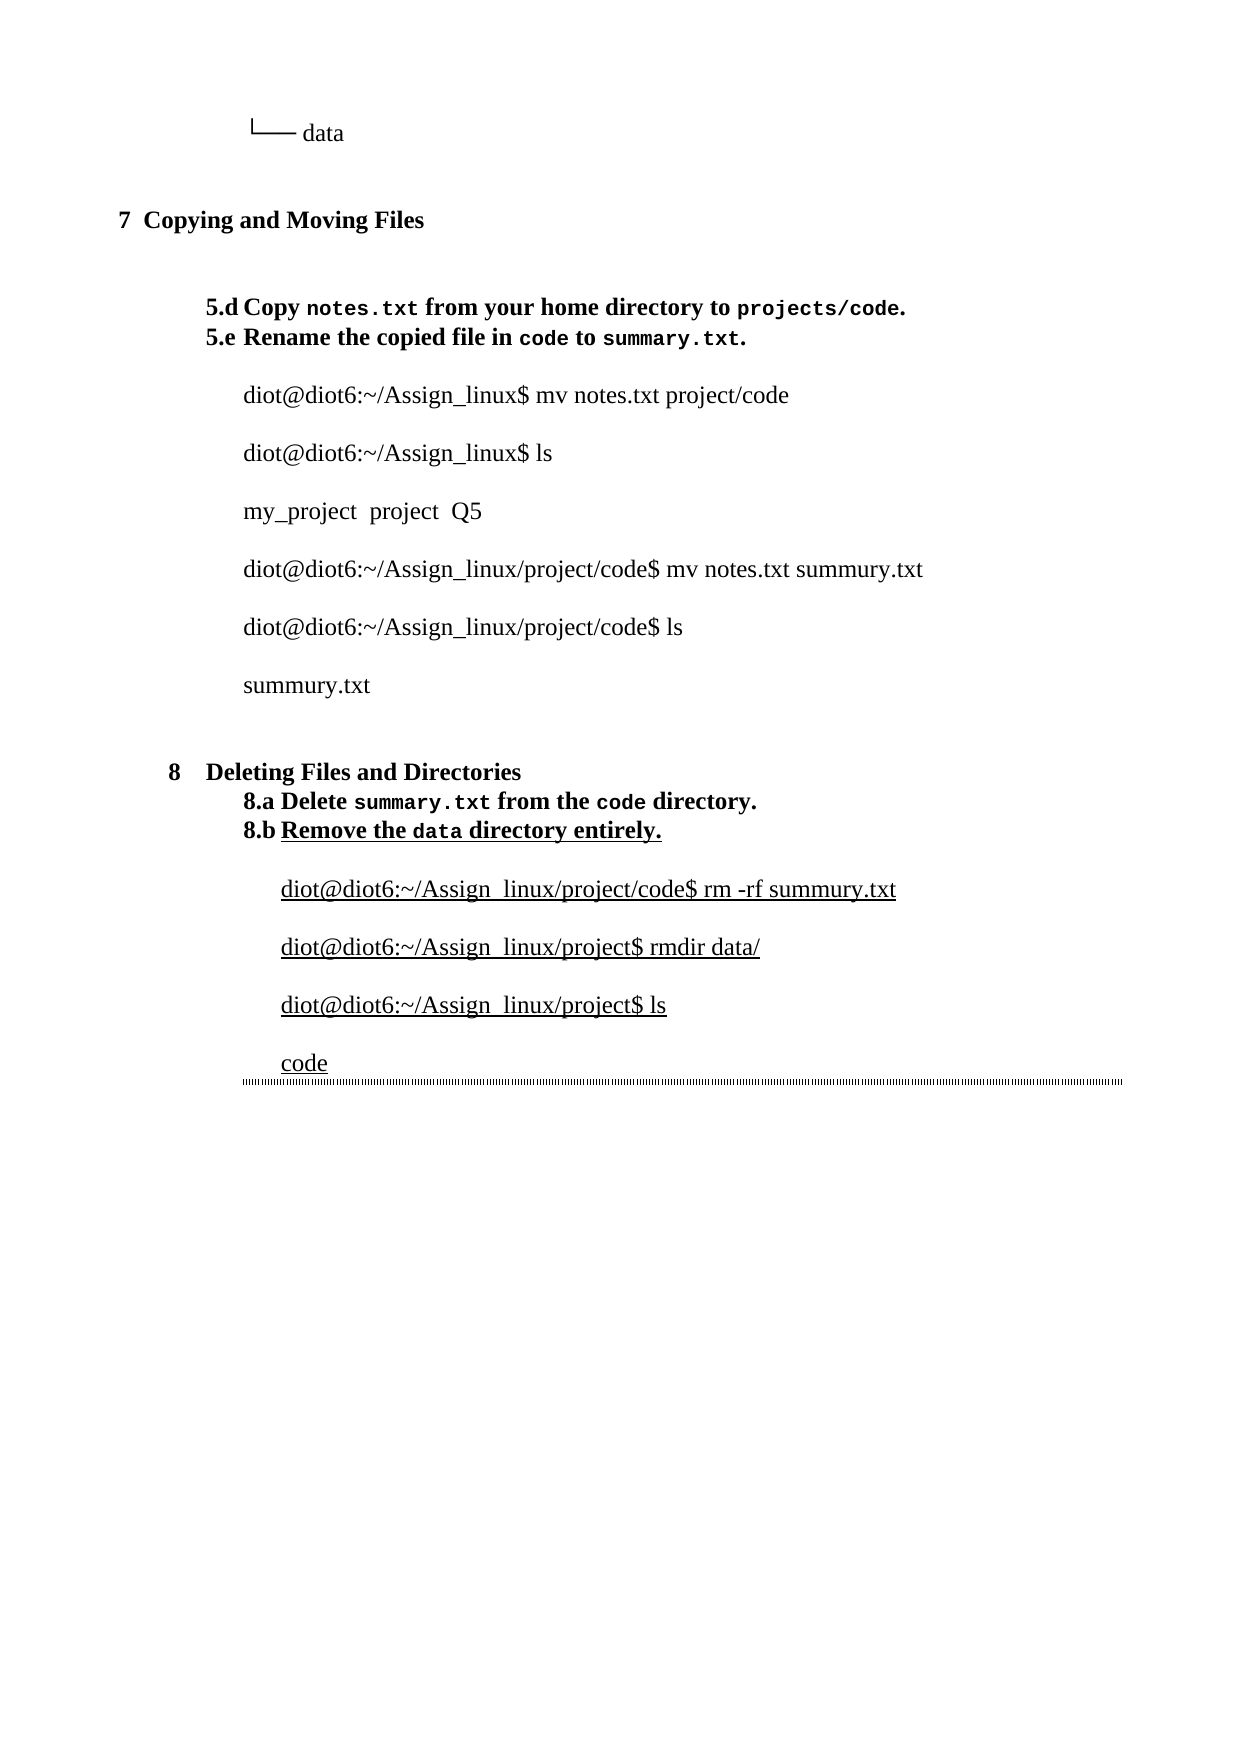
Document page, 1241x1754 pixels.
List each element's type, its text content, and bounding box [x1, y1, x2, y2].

list diot@diot6:~/Assign_linux/project/code$ ls [206, 612, 1122, 641]
list my_project project Q5 [206, 496, 1122, 525]
text 7 Copying and Moving Files [118, 205, 1122, 234]
list Deleting Files and Directories [168, 757, 1122, 786]
list diot@diot6:~/Assign_linux$ mv notes.txt project/code [206, 381, 1122, 409]
list Remove the data directory entirely. [243, 816, 1122, 845]
list code [243, 1048, 1122, 1085]
list summury.txt [206, 670, 1122, 699]
list diot@diot6:~/Assign_linux$ ls [206, 438, 1122, 467]
list diot@diot6:~/Assign_linux/project$ rmdir data/ [243, 932, 1122, 961]
list └── data [206, 118, 1122, 147]
list Copy notes.txt from your home directory to projects/code. [206, 292, 1122, 322]
list diot@diot6:~/Assign_linux/project/code$ rm -rf summury.txt [243, 874, 1122, 903]
list Delete summary.txt from the code directory. [243, 786, 1122, 816]
list diot@diot6:~/Assign_linux/project/code$ mv notes.txt summury.txt [206, 554, 1122, 583]
list Rename the copied file in code to summary.txt. [206, 322, 1122, 351]
list diot@diot6:~/Assign_linux/project$ ls [243, 990, 1122, 1019]
